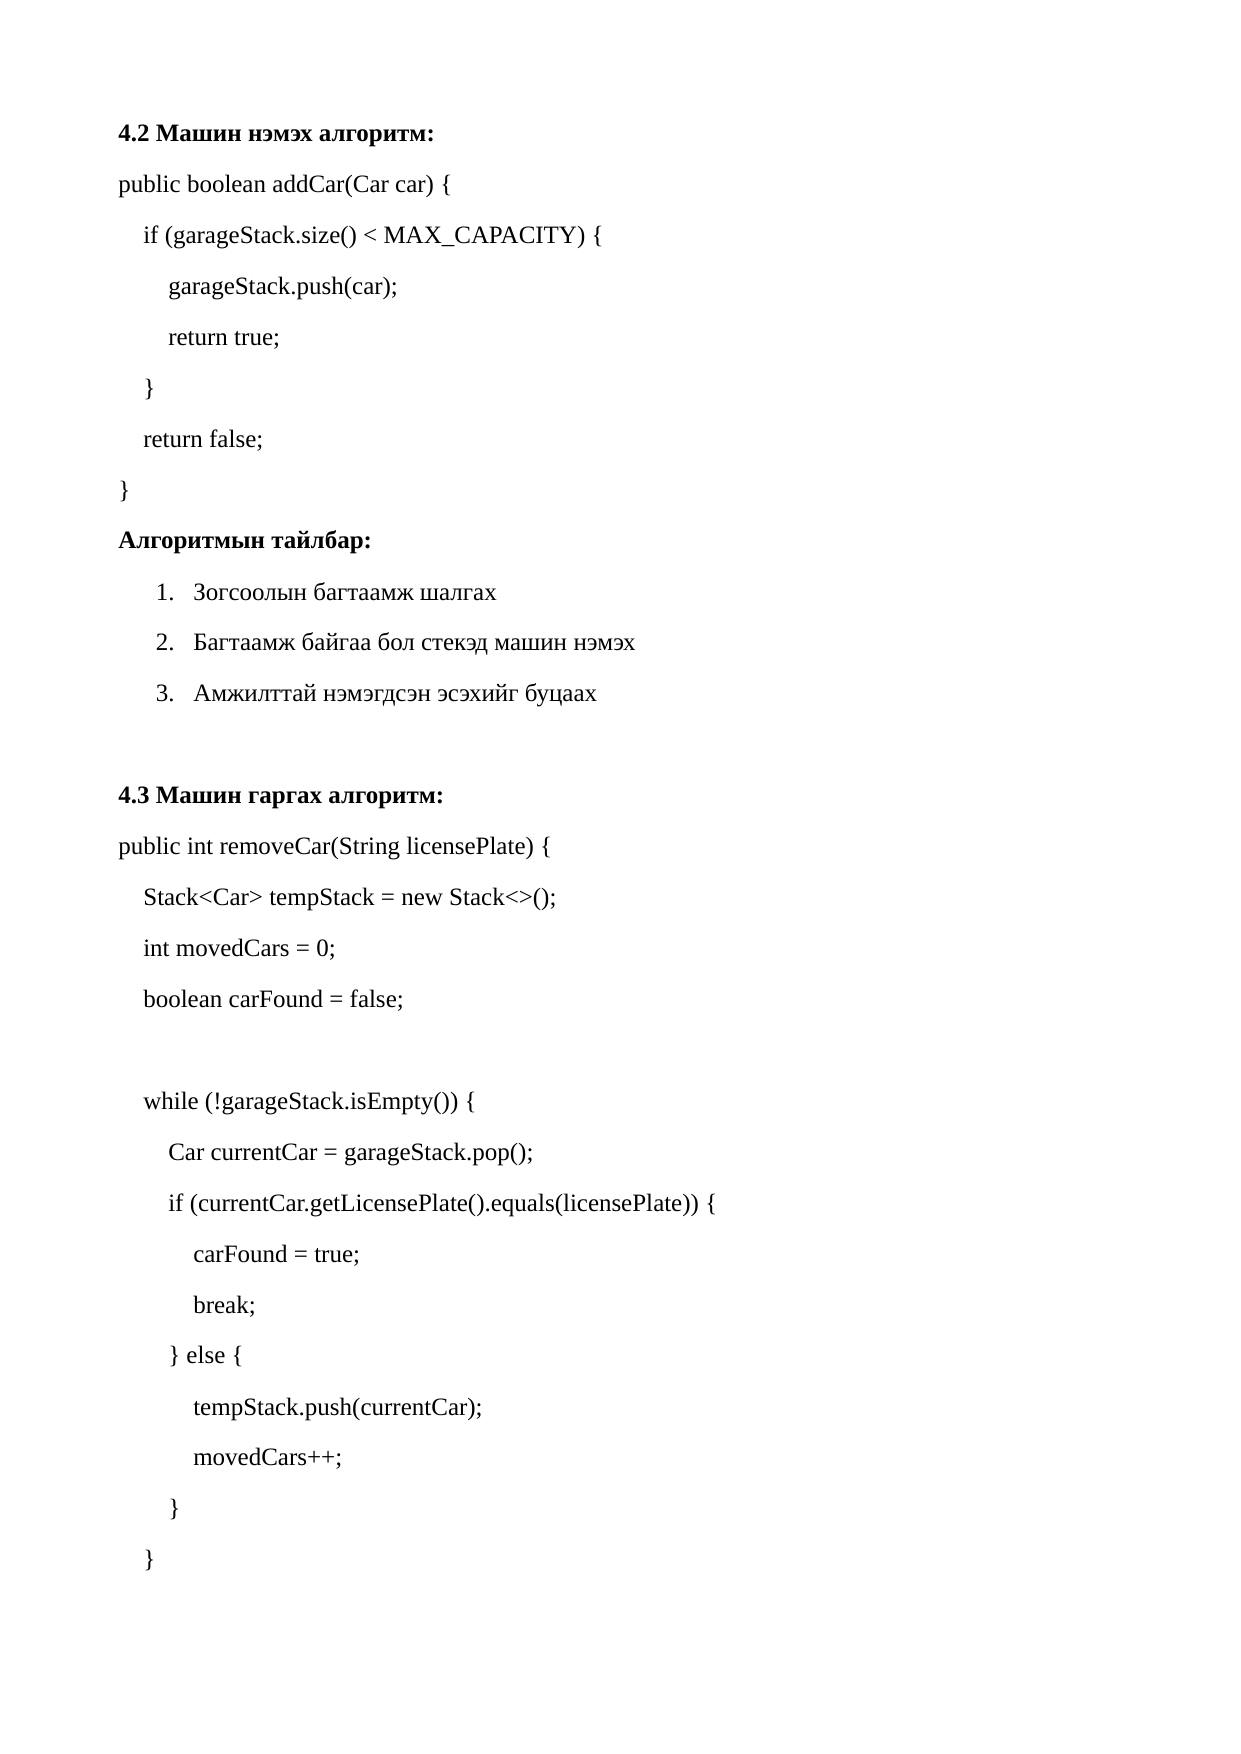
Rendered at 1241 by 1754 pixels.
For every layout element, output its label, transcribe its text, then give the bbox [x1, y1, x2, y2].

list Зогсоолын багтаамж шалгах [156, 577, 1122, 605]
text } else { [118, 1341, 1122, 1369]
text garageStack.push(car); [118, 271, 1122, 300]
text Car currentCar = garageStack.pop(); [118, 1137, 1122, 1166]
text return true; [118, 322, 1122, 351]
list Амжилттай нэмэгдсэн эсэхийг буцаах [156, 678, 1122, 707]
text if (garageStack.size() < MAX_CAPACITY) { [118, 220, 1122, 249]
text return false; [118, 424, 1122, 452]
text boolean carFound = false; [118, 984, 1122, 1013]
text 4.3 Машин гаргах алгоритм: [118, 780, 1122, 809]
text } [118, 475, 1122, 503]
text public boolean addCar(Car car) { [118, 169, 1122, 198]
list Багтаамж байгаа бол стекэд машин нэмэх [156, 627, 1122, 656]
text } [118, 1493, 1122, 1522]
text int movedCars = 0; [118, 933, 1122, 962]
text carFound = true; [118, 1239, 1122, 1267]
text if (currentCar.getLicensePlate().equals(licensePlate)) { [118, 1188, 1122, 1217]
text movedCars++; [118, 1442, 1122, 1471]
text break; [118, 1290, 1122, 1318]
text } [118, 373, 1122, 402]
text 4.2 Машин нэмэх алгоритм: [118, 118, 1122, 147]
text Алгоритмын тайлбар: [118, 526, 1122, 554]
text } [118, 1544, 1122, 1573]
text public int removeCar(String licensePlate) { [118, 831, 1122, 860]
text Stack<Car> tempStack = new Stack<>(); [118, 882, 1122, 911]
text while (!garageStack.isEmpty()) { [118, 1086, 1122, 1115]
text tempStack.push(currentCar); [118, 1392, 1122, 1420]
